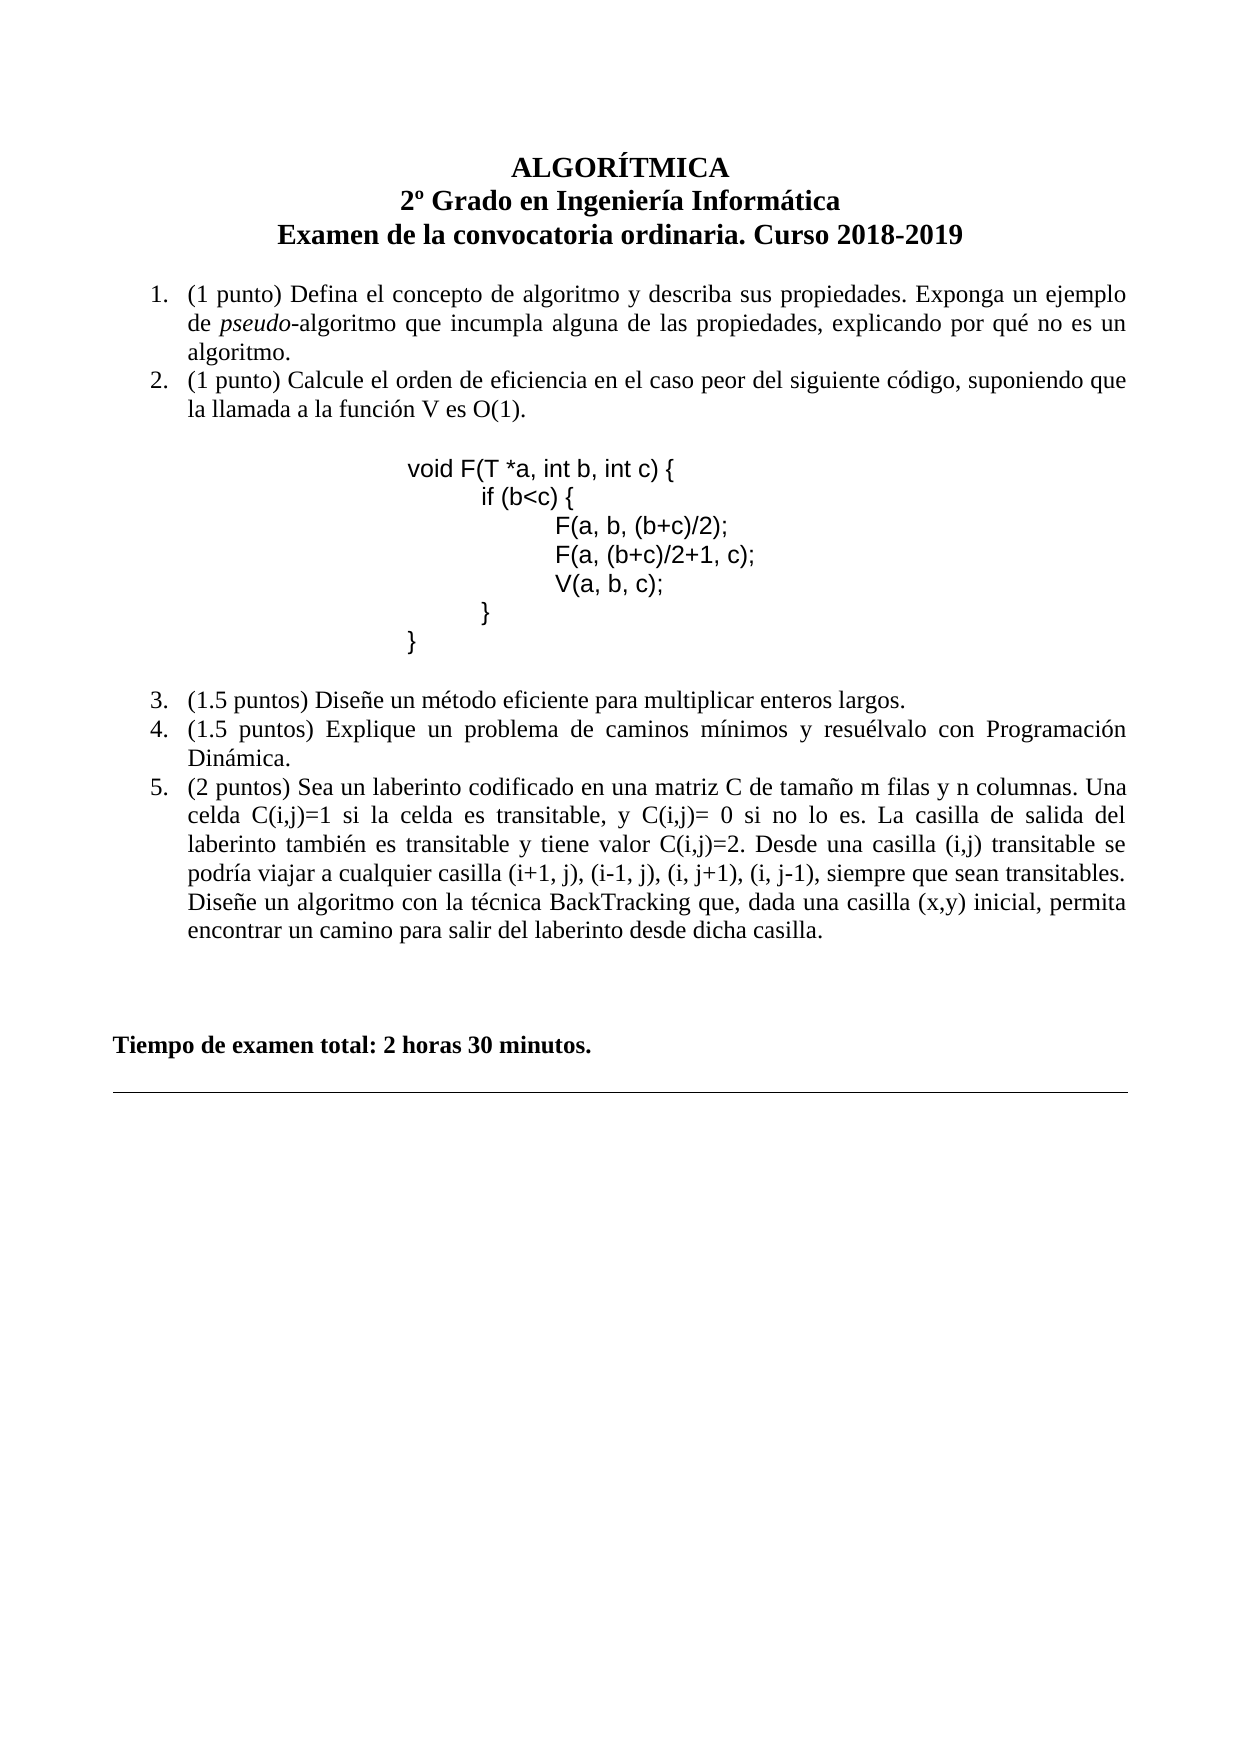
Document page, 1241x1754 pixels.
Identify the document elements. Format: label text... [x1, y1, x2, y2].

text Examen de la convocatoria ordinaria. Curso 2018-2019 [112, 217, 1128, 251]
list (1 punto) Calcule el orden de eficiencia en el caso peor del siguiente código, suponiendo que la llamada a la función V es O(1). [150, 366, 1128, 423]
list (2 puntos) Sea un laberinto codificado en una matriz C de tamaño m filas y n columnas. Una celda C(i,j)=1 si la celda es transitable, y C(i,j)= 0 si no lo es. La casilla de salida del laberinto también es transitable y tiene valor C(i,j)=2. Desde una casilla (i,j) transitable se podría viajar a cualquier casilla (i+1, j), (i-1, j), (i, j+1), (i, j-1), siempre que sean transitables. Diseñe un algoritmo con la técnica BackTracking que, dada una casilla (x,y) inicial, permita encontrar un camino para salir del laberinto desde dicha casilla. [150, 772, 1128, 944]
list (1.5 puntos) Explique un problema de caminos mínimos y resuélvalo con Programación Dinámica. [150, 714, 1128, 772]
text } [407, 597, 1128, 626]
text F(a, (b+c)/2+1, c); [407, 540, 1128, 569]
text if (b<c) { [407, 482, 1128, 511]
text ALGORÍTMICA [112, 150, 1128, 183]
text Tiempo de examen total: 2 horas 30 minutos. [112, 1030, 1128, 1059]
list (1.5 puntos) Diseñe un método eficiente para multiplicar enteros largos. [150, 685, 1128, 714]
text } [407, 626, 1128, 655]
text V(a, b, c); [407, 569, 1128, 597]
list (1 punto) Defina el concepto de algoritmo y describa sus propiedades. Exponga un ejemplo de pseudo-algoritmo que incumpla alguna de las propiedades, explicando por qué no es un algoritmo. [150, 279, 1128, 366]
text 2º Grado en Ingeniería Informática [112, 183, 1128, 217]
text void F(T *a, int b, int c) { [407, 454, 1128, 482]
text F(a, b, (b+c)/2); [407, 511, 1128, 540]
